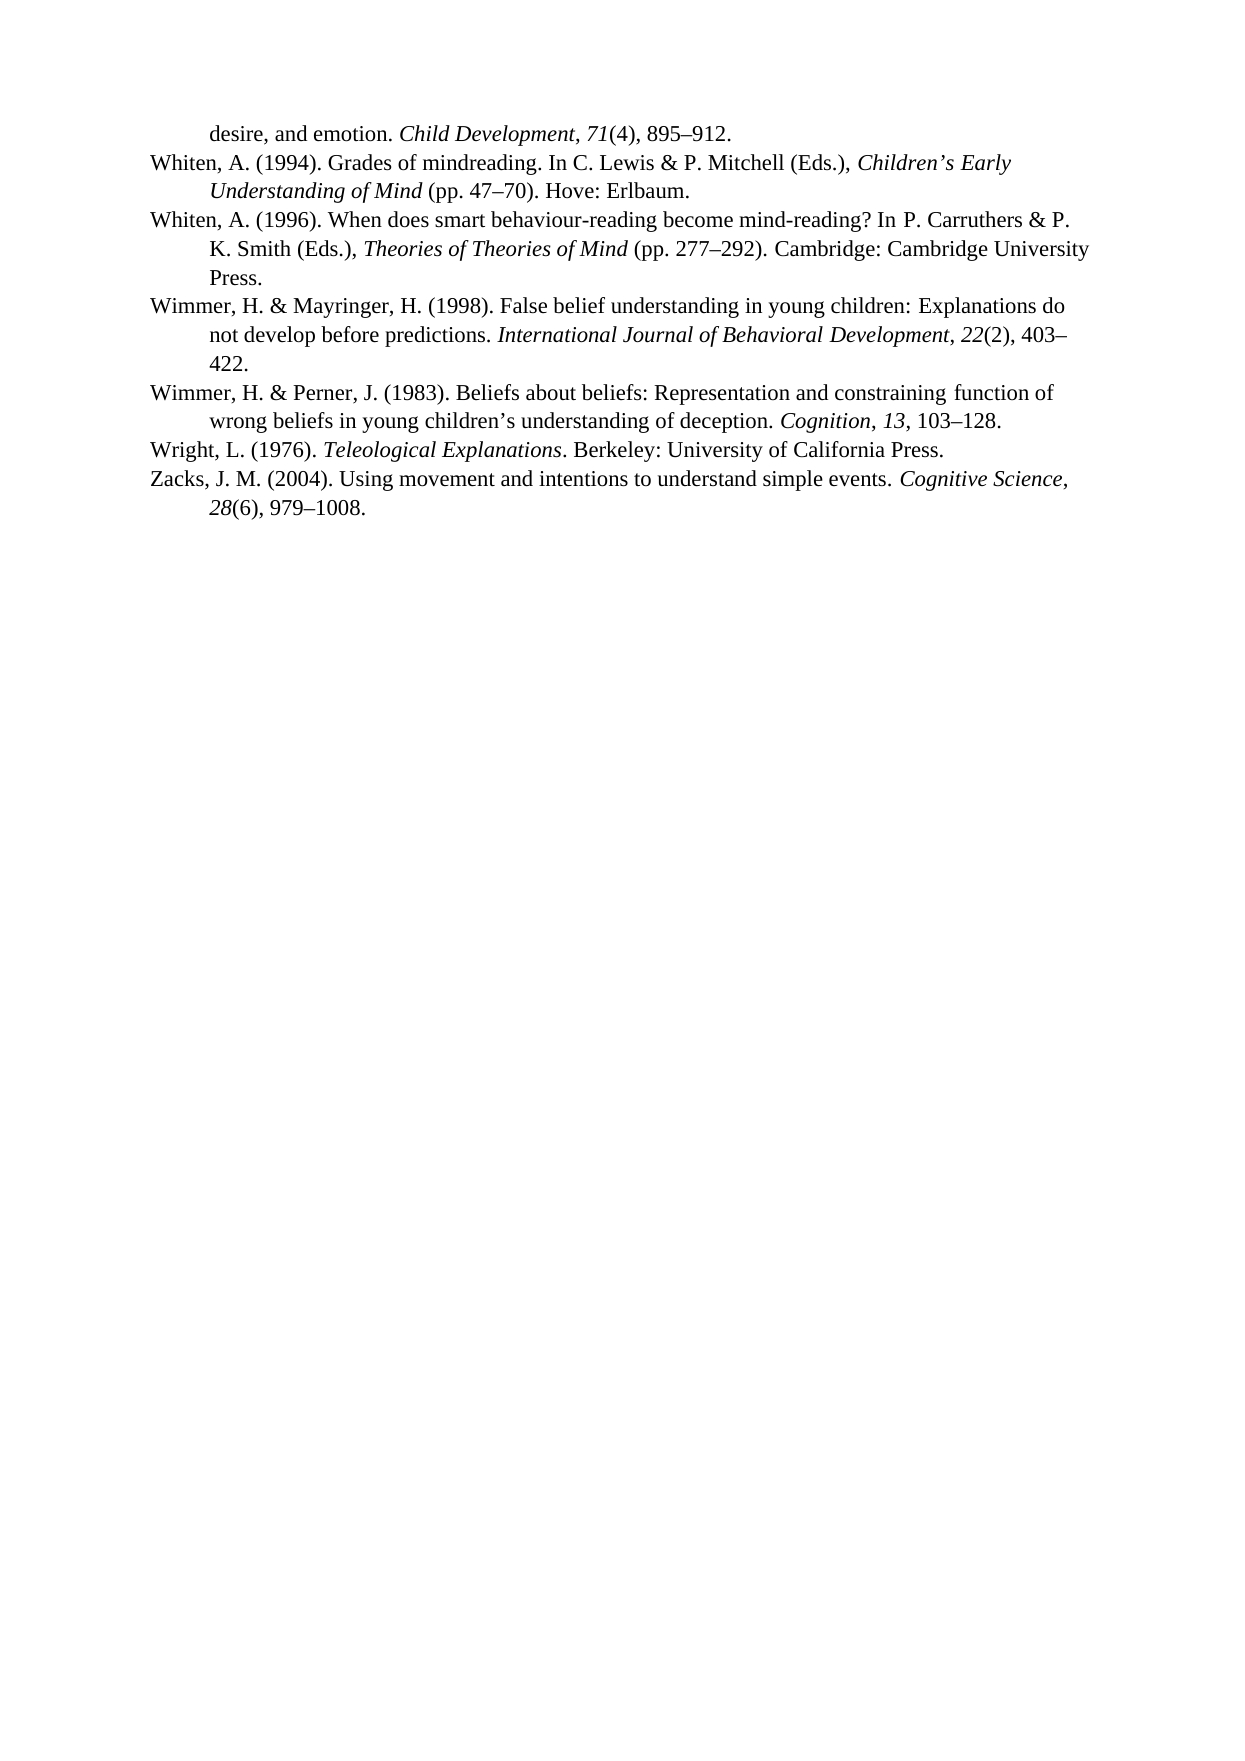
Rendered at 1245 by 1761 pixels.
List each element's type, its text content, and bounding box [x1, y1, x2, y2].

text desire, and emotion. Child Development, 71(4), 895–912. [150, 118, 1095, 147]
text Whiten, A. (1994). Grades of mindreading. In C. Lewis & P. Mitchell (Eds.), Children’s Early Understanding of Mind (pp. 47–70). Hove: Erlbaum. [150, 147, 1095, 204]
text Wright, L. (1976). Teleological Explanations. Berkeley: University of California Press. [150, 434, 1095, 463]
text Wimmer, H. & Mayringer, H. (1998). False belief understanding in young children: Explanations do not develop before predictions. International Journal of Behavioral Development, 22(2), 403–422. [150, 291, 1095, 377]
text Zacks, J. M. (2004). Using movement and intentions to understand simple events. Cognitive Science, 28(6), 979–1008. [150, 463, 1095, 521]
text Whiten, A. (1996). When does smart behaviour-reading become mind-reading? In P. Carruthers & P. K. Smith (Eds.), Theories of Theories of Mind (pp. 277–292). Cambridge: Cambridge University Press. [150, 204, 1095, 291]
text Wimmer, H. & Perner, J. (1983). Beliefs about beliefs: Representation and constraining function of wrong beliefs in young children’s understanding of deception. Cognition, 13, 103–128. [150, 377, 1095, 434]
